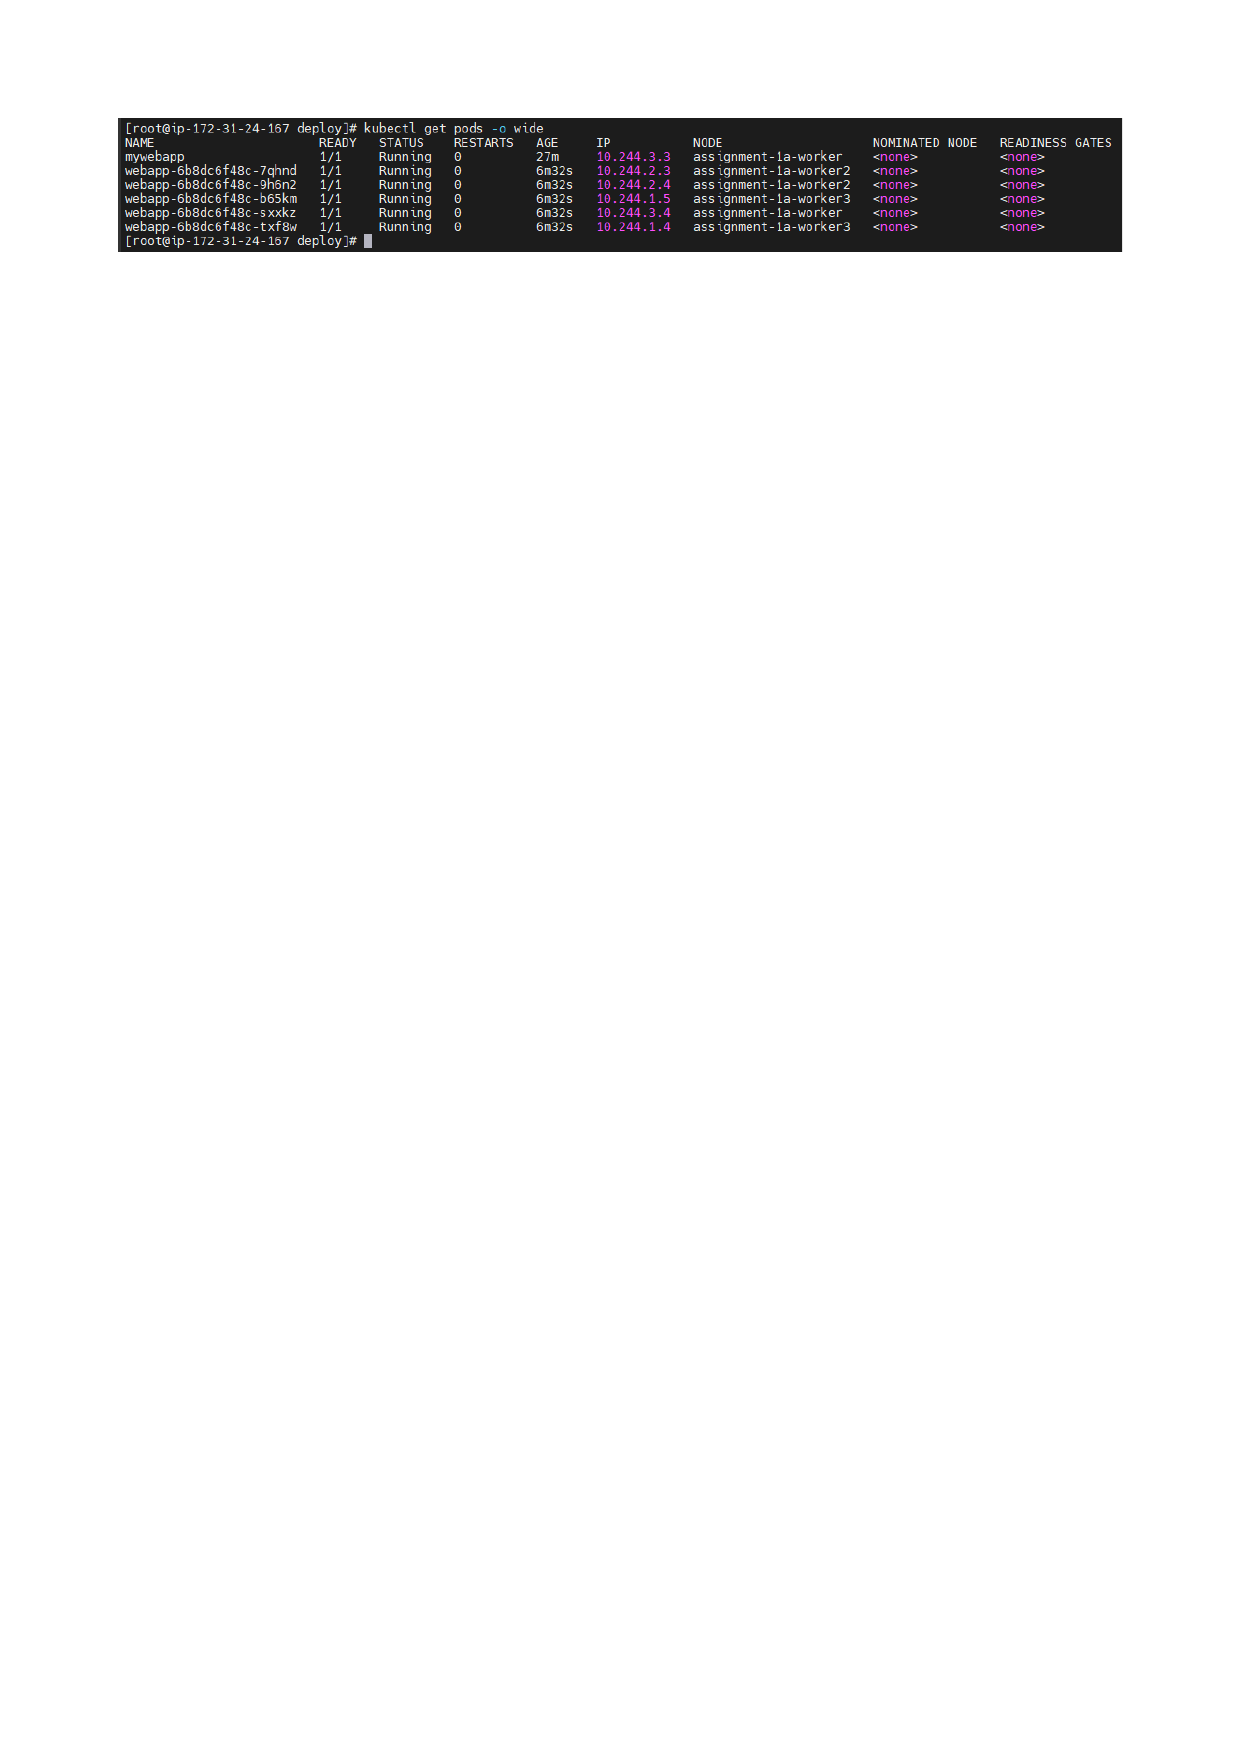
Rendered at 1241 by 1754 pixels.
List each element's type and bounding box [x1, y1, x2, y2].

picture [118, 118, 1123, 252]
